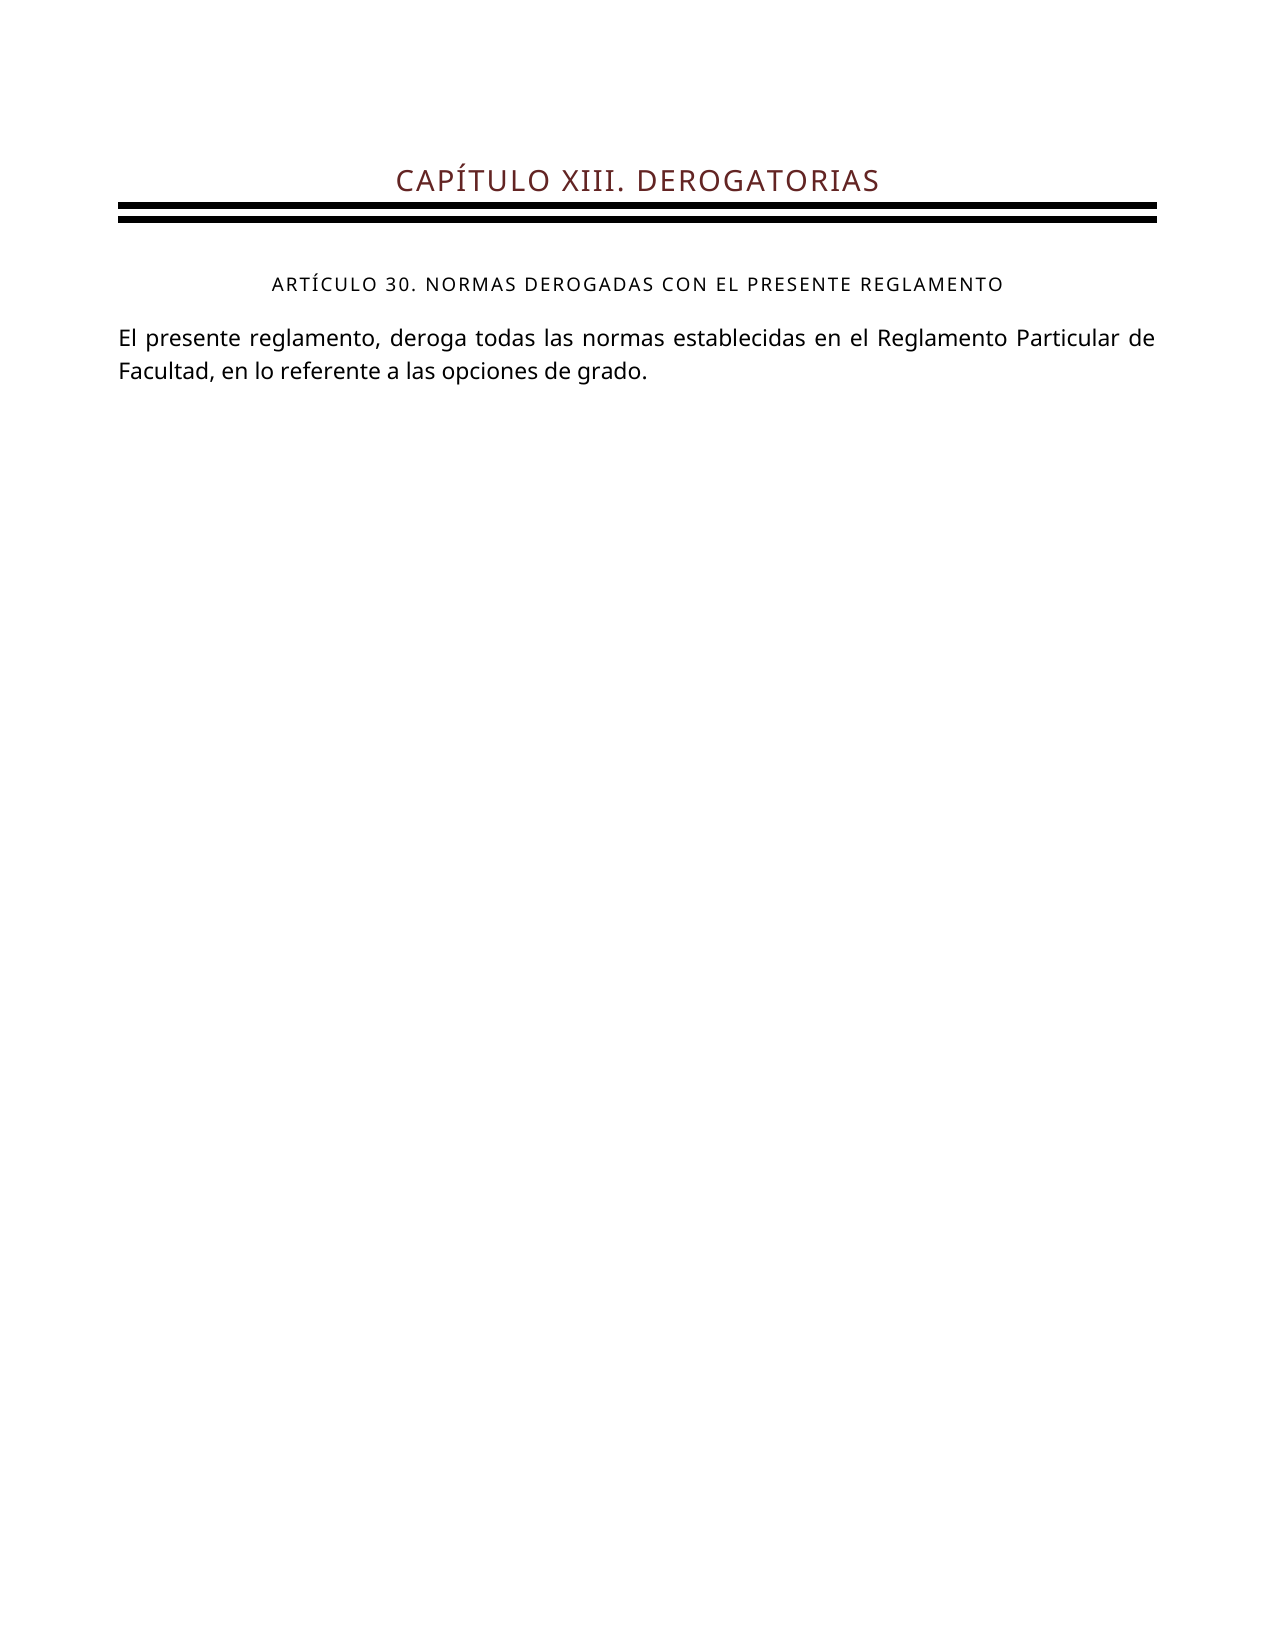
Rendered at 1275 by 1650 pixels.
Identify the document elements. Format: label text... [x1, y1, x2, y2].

subtitle [118, 209, 1157, 216]
subtitle Capítulo xIIi. derogatorias [118, 160, 1157, 202]
text El presente reglamento, deroga todas las normas establecidas en el Reglamento Particular de Facultad, en lo referente a las opciones de grado. [118, 322, 1157, 386]
subtitle Artículo 30. normas derogadas con el presente reglamento [118, 271, 1157, 297]
